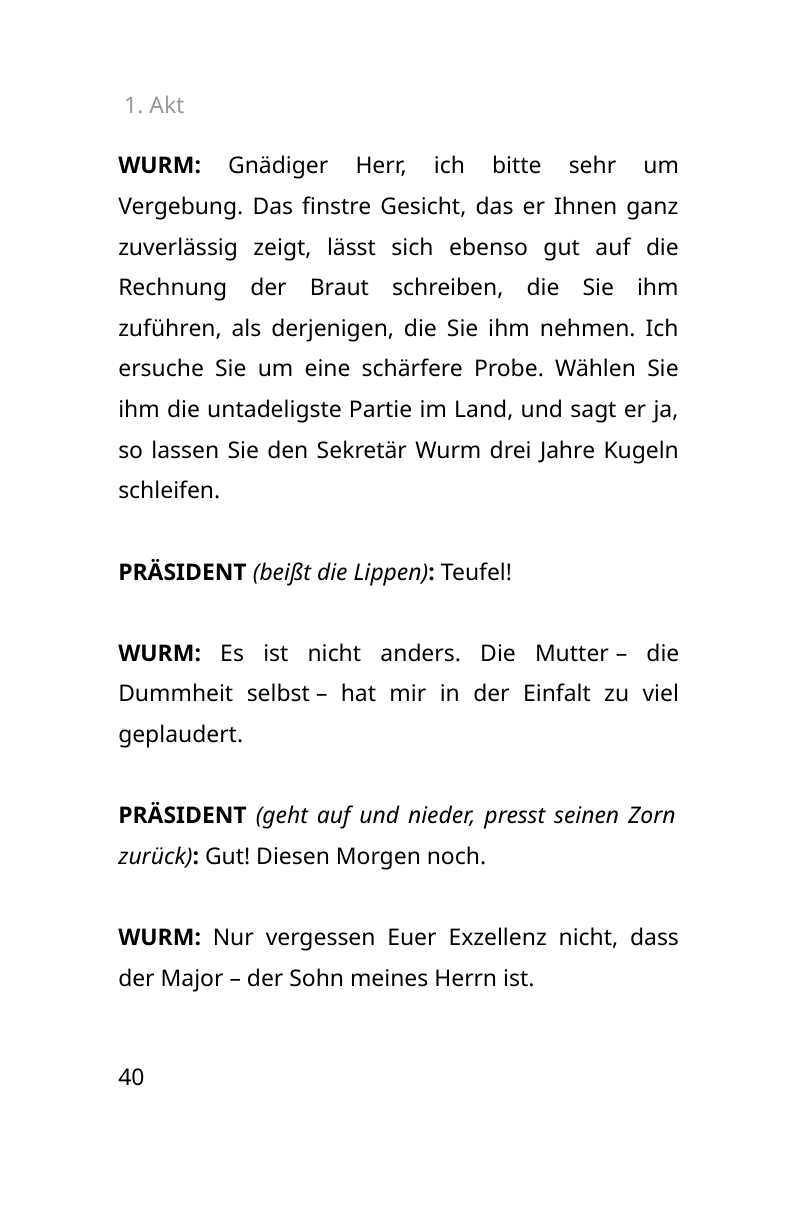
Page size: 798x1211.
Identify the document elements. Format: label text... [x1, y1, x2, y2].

text PRÄSIDENT (geht auf und nieder, presst seinen Zorn zurück): Gut! Diesen Morgen noch. [118, 770, 679, 871]
text WURM: Es ist nicht anders. Die Mutter – die Dummheit selbst – hat mir in der Einfalt zu viel geplaudert. [118, 608, 679, 749]
text WURM: Nur vergessen Euer Exzellenz nicht, dass der Major – der Sohn meines Herrn ist. [118, 892, 679, 993]
text WURM: Gnädiger Herr, ich bitte sehr um Vergebung. Das finstre Gesicht, das er Ihnen ganz zuverlässig zeigt, lässt sich ebenso gut auf die Rechnung der Braut schreiben, die Sie ihm zuführen, als derjenigen, die Sie ihm nehmen. Ich ersuche Sie um eine schärfere Probe. Wählen Sie ihm die untadeligste Partie im Land, und sagt er ja, so lassen Sie den Sekretär Wurm drei Jahre Kugeln schleifen. [118, 149, 679, 506]
text PRÄSIDENT (beißt die Lippen): Teufel! [118, 527, 679, 587]
